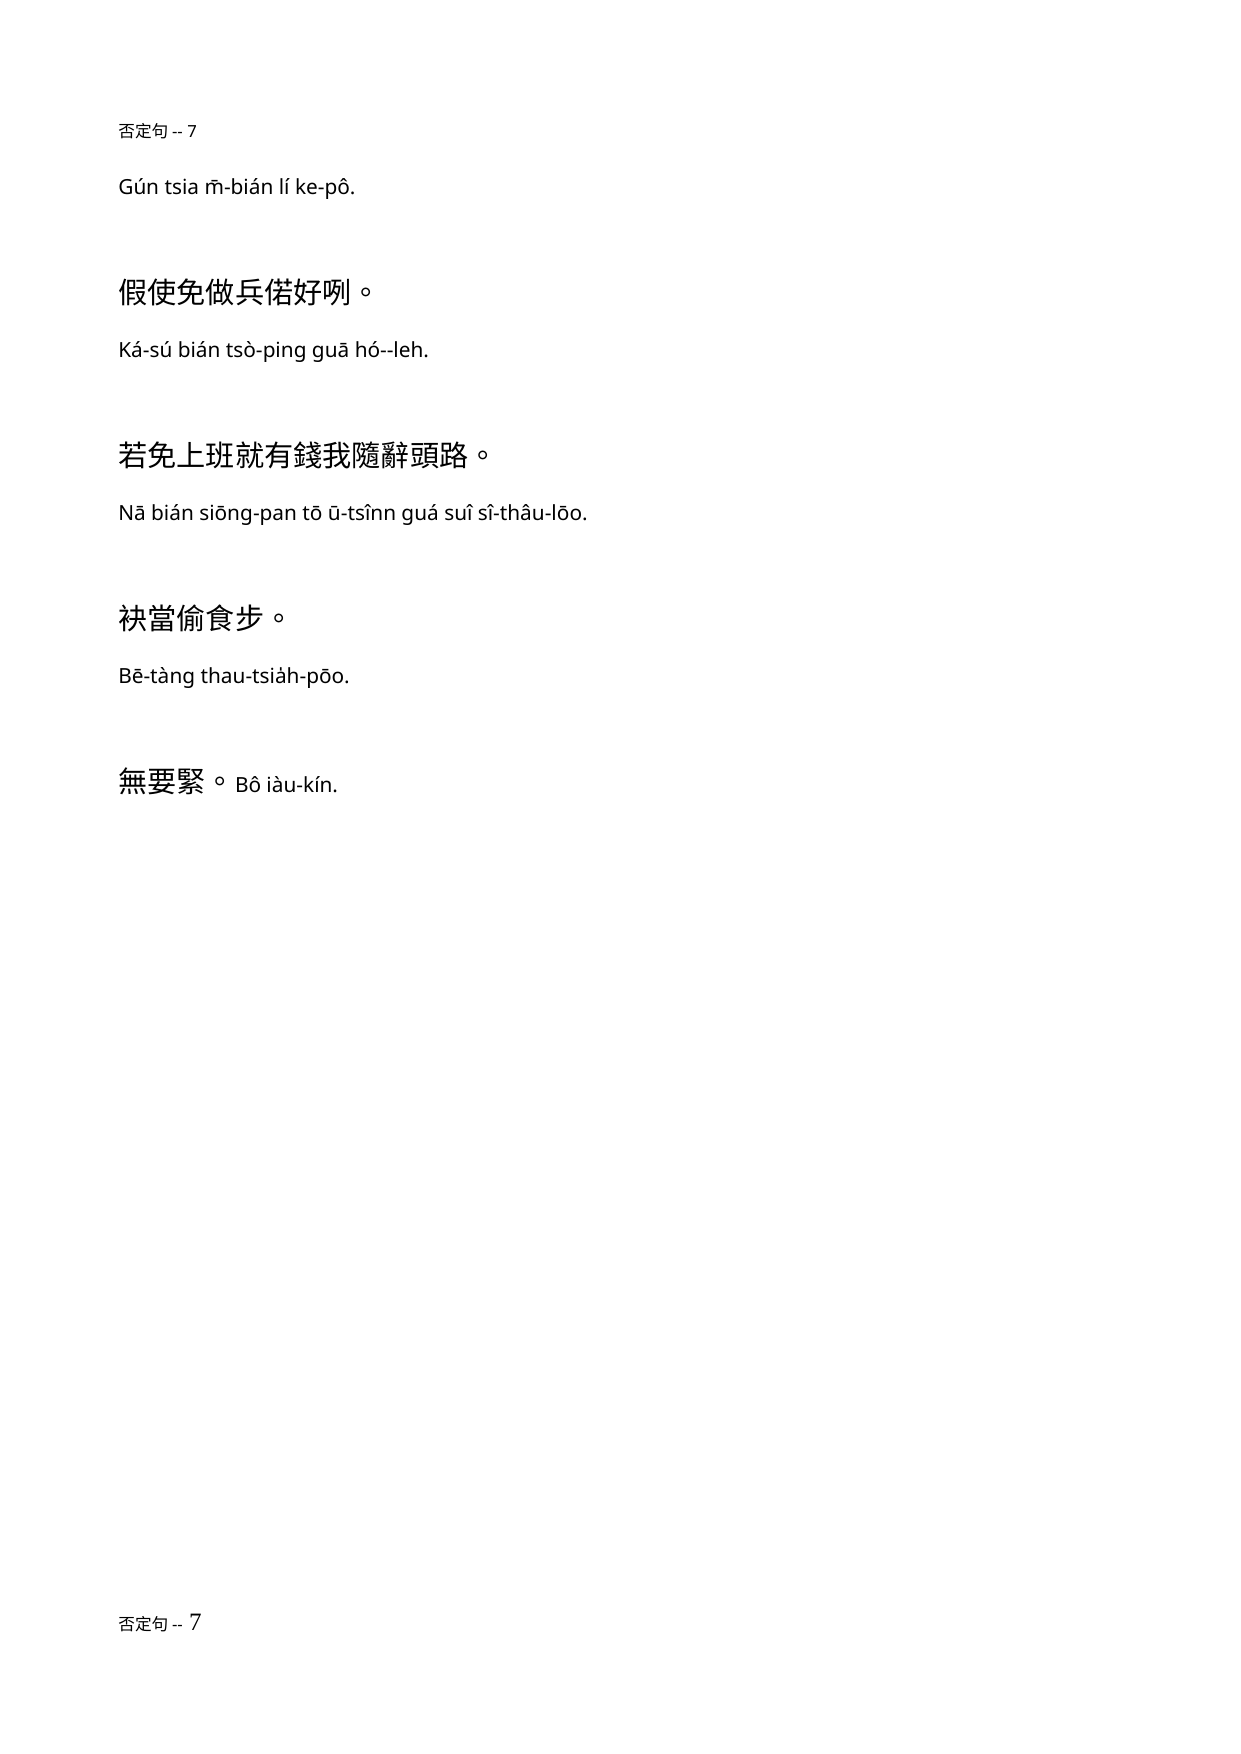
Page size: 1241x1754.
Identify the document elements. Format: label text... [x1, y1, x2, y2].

text Nā bián siōng-pan tō ū-tsînn guá suî sî-thâu-lōo. [118, 498, 1122, 526]
text 袂當偷食步。 [118, 596, 1122, 638]
text Bē-tàng thau-tsia̍h-pōo. [118, 661, 1122, 689]
text Gún tsia m̄-bián lí ke-pô. [118, 172, 1122, 200]
text 若免上班就有錢我隨辭頭路。 [118, 433, 1122, 475]
text 無要緊。Bô iàu-kín. [118, 759, 1122, 835]
text Ká-sú bián tsò-ping guā hó--leh. [118, 335, 1122, 363]
text 假使免做兵偌好咧。 [118, 269, 1122, 312]
